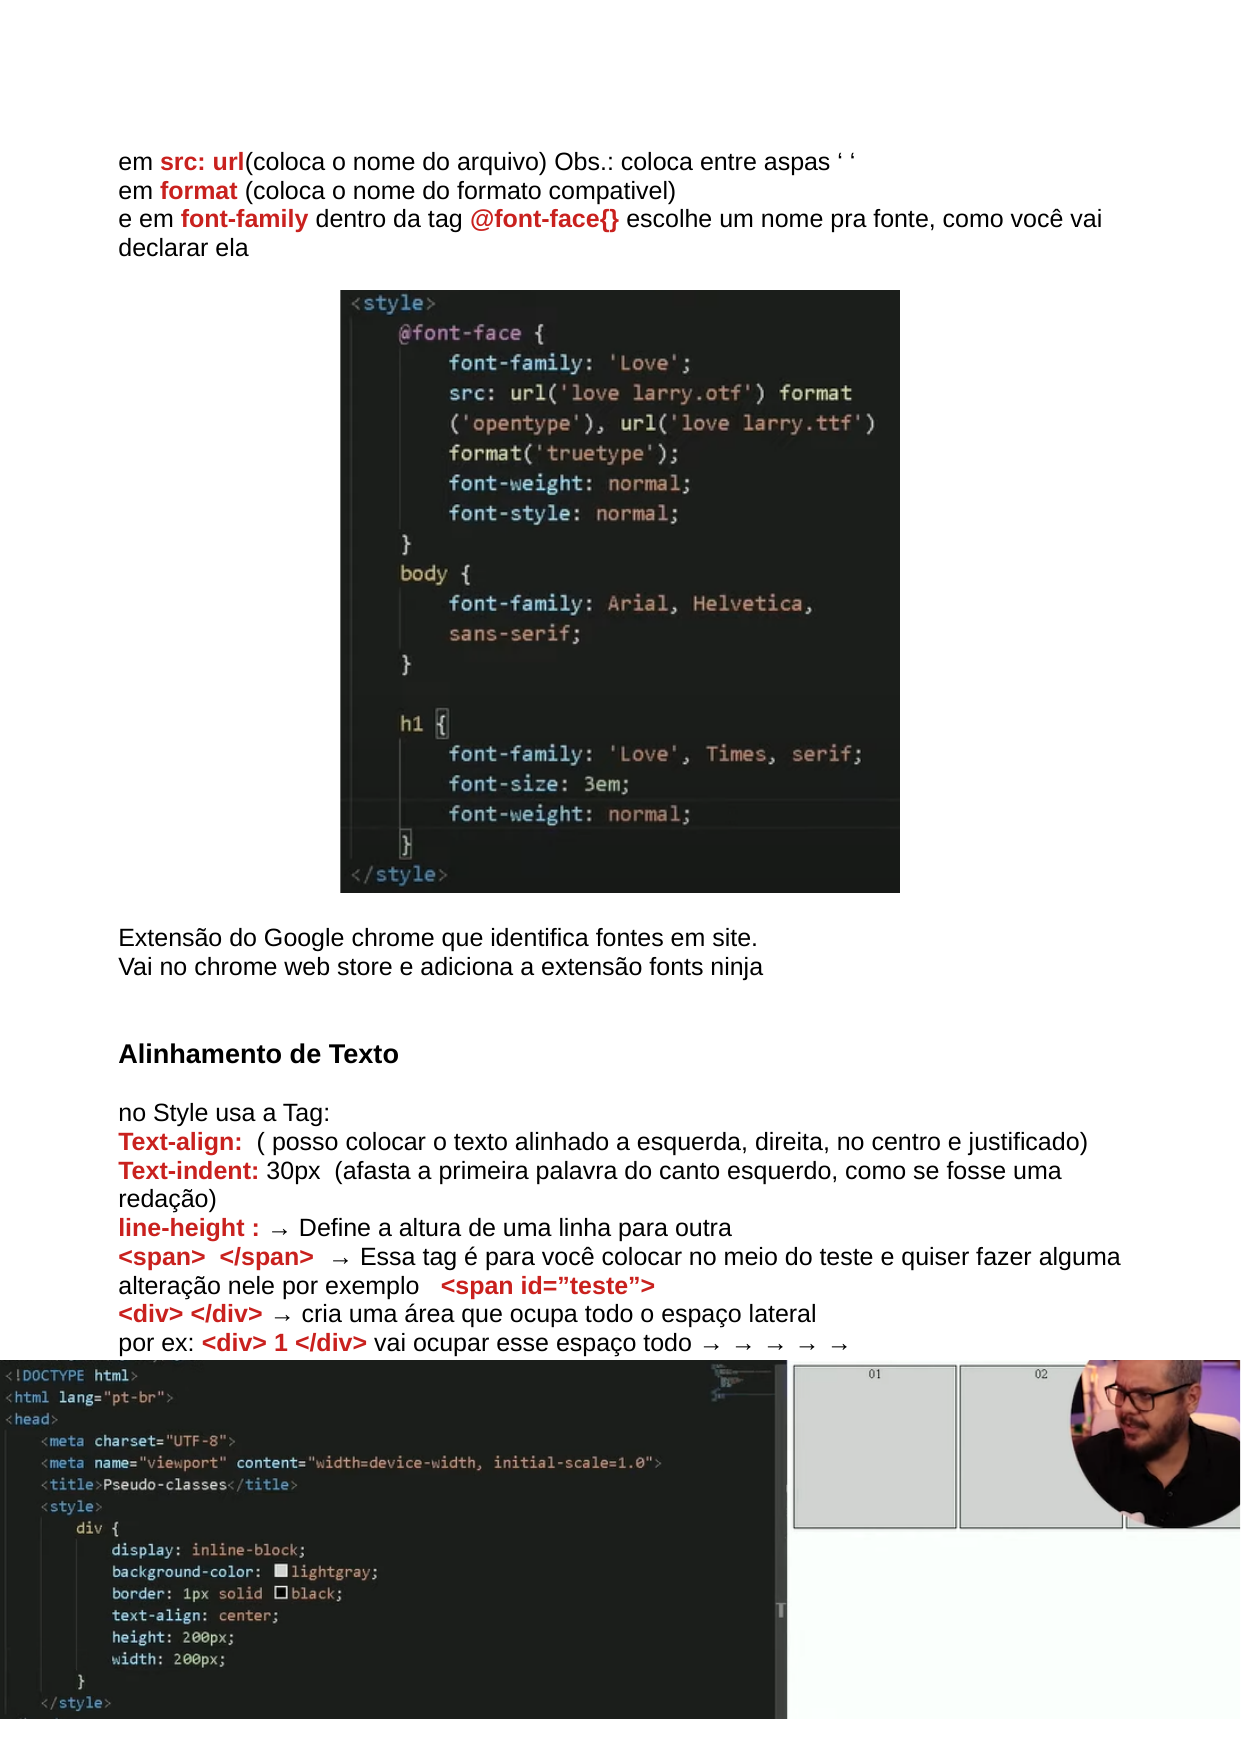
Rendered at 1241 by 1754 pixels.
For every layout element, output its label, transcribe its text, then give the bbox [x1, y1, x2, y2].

text <div> </div> → cria uma área que ocupa todo o espaço lateral [118, 1299, 1122, 1328]
picture [340, 290, 900, 893]
text por ex: <div> 1 </div> vai ocupar esse espaço todo → → → → → [118, 1328, 1122, 1357]
text Text-align: ( posso colocar o texto alinhado a esquerda, direita, no centro e justificado) [118, 1127, 1122, 1156]
picture [0, 1360, 1241, 1719]
text Alinhamento de Texto [118, 1038, 1122, 1069]
text <span> </span> → Essa tag é para você colocar no meio do teste e quiser fazer alguma alteração nele por exemplo <span id=”teste”> [118, 1242, 1122, 1299]
text line-height : → Define a altura de uma linha para outra [118, 1213, 1122, 1242]
text em format (coloca o nome do formato compativel) [118, 176, 1122, 204]
text Text-indent: 30px (afasta a primeira palavra do canto esquerdo, como se fosse uma redação) [118, 1156, 1122, 1213]
text em src: url(coloca o nome do arquivo) Obs.: coloca entre aspas ‘ ‘ [118, 147, 1122, 176]
text e em font-family dentro da tag @font-face{} escolhe um nome pra fonte, como você vai declarar ela [118, 204, 1122, 262]
text Extensão do Google chrome que identifica fontes em site. [118, 923, 1122, 952]
text Vai no chrome web store e adiciona a extensão fonts ninja [118, 952, 1122, 981]
text no Style usa a Tag: [118, 1098, 1122, 1127]
